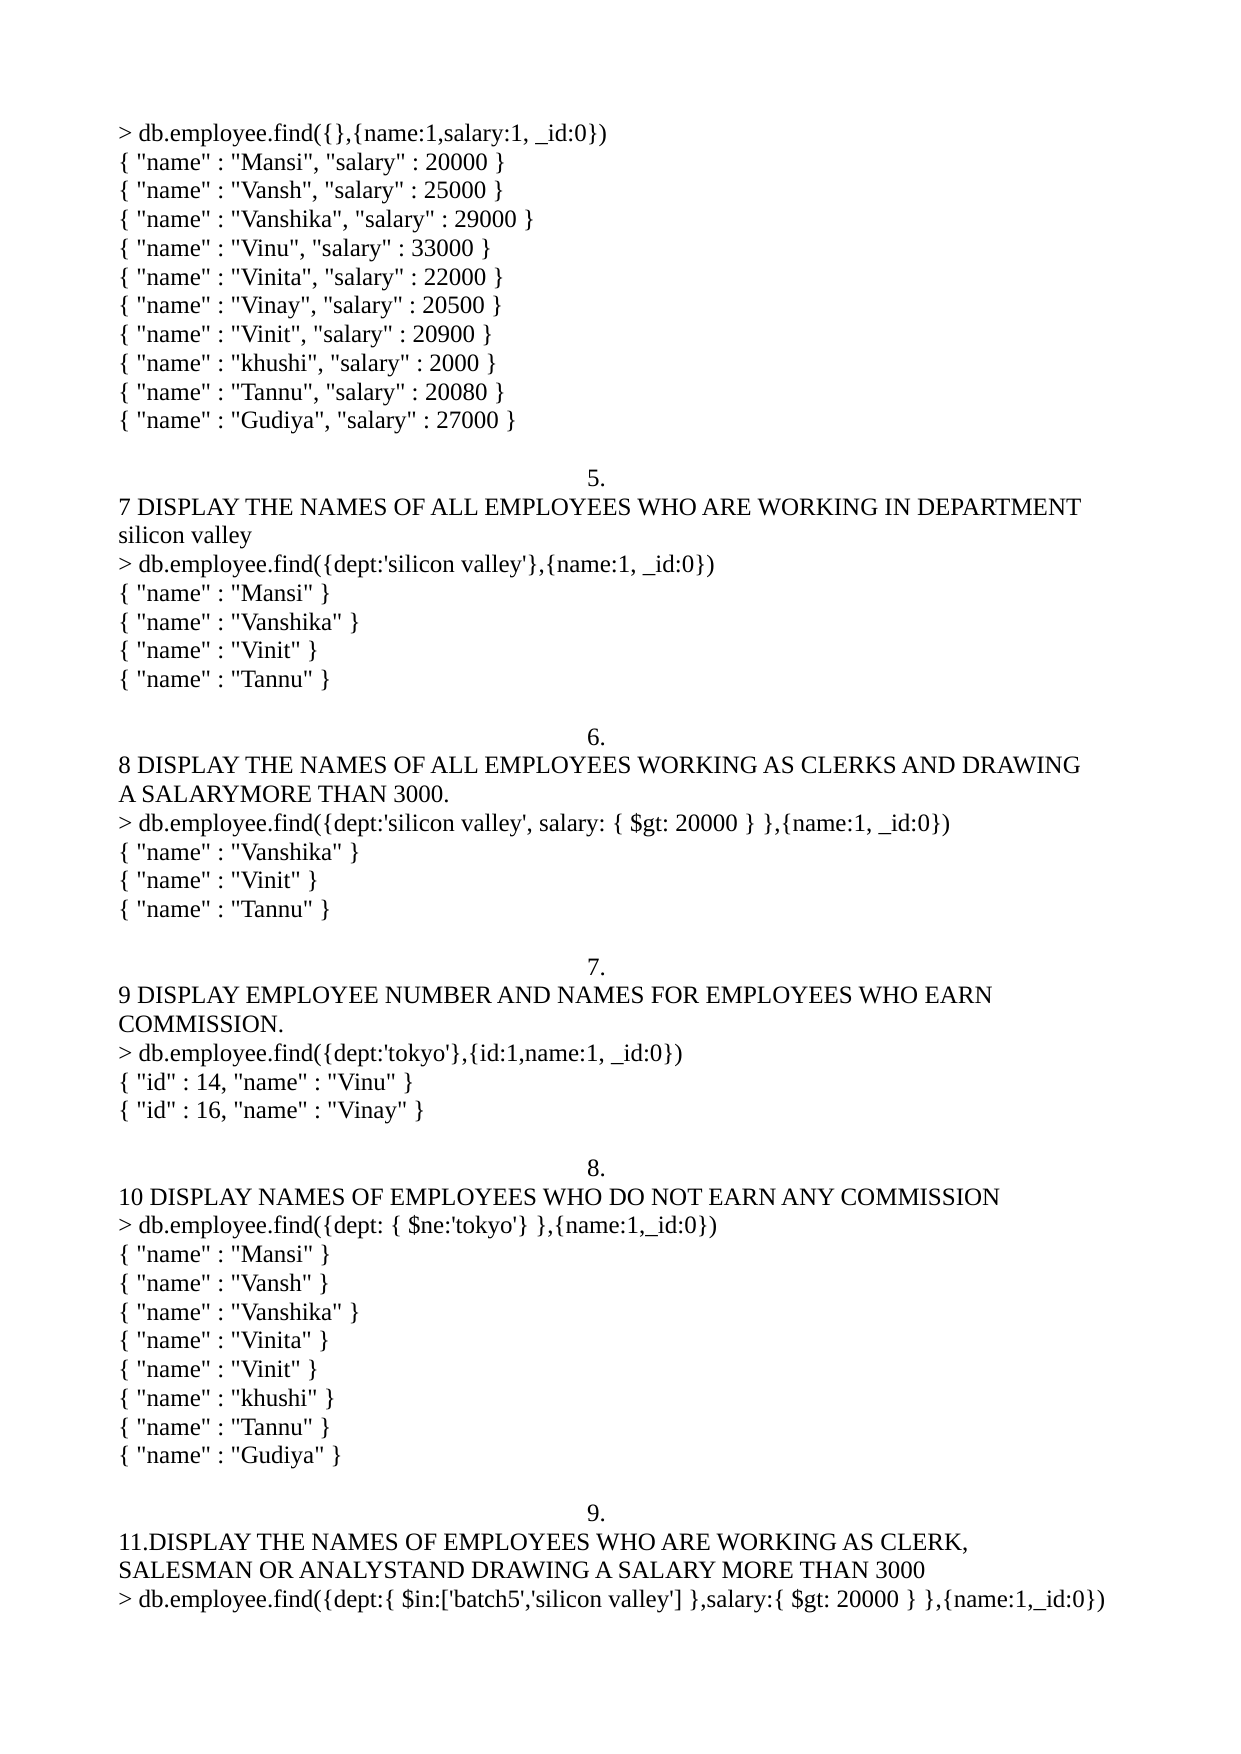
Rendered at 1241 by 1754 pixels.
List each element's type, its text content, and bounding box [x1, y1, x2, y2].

text { "name" : "Vinit" } [118, 866, 1122, 894]
text 8. [118, 1153, 1122, 1182]
text { "name" : "khushi", "salary" : 2000 } [118, 348, 1122, 377]
text SALESMAN OR ANALYSTAND DRAWING A SALARY MORE THAN 3000 [118, 1556, 1122, 1584]
text { "name" : "Vinita" } [118, 1326, 1122, 1354]
text { "name" : "Mansi" } [118, 1239, 1122, 1268]
text { "name" : "Vinit" } [118, 636, 1122, 664]
text { "name" : "Mansi" } [118, 578, 1122, 607]
text 9 DISPLAY EMPLOYEE NUMBER AND NAMES FOR EMPLOYEES WHO EARN [118, 981, 1122, 1009]
text 7. [118, 952, 1122, 981]
text { "name" : "Vansh" } [118, 1268, 1122, 1297]
text A SALARYMORE THAN 3000. [118, 779, 1122, 808]
text { "name" : "Vinit" } [118, 1354, 1122, 1383]
text { "id" : 14, "name" : "Vinu" } [118, 1067, 1122, 1096]
text > db.employee.find({dept:{ $in:['batch5','silicon valley'] },salary:{ $gt: 20000 } },{name:1,_id:0}) [118, 1584, 1122, 1613]
text { "name" : "Vanshika" } [118, 607, 1122, 636]
text { "name" : "Vinit", "salary" : 20900 } [118, 319, 1122, 348]
text 6. [118, 722, 1122, 751]
text { "name" : "Vanshika" } [118, 837, 1122, 866]
text 7 DISPLAY THE NAMES OF ALL EMPLOYEES WHO ARE WORKING IN DEPARTMENT [118, 492, 1122, 521]
text { "name" : "Mansi", "salary" : 20000 } [118, 147, 1122, 176]
text > db.employee.find({dept:'silicon valley', salary: { $gt: 20000 } },{name:1, _id:0}) [118, 808, 1122, 837]
text 11.DISPLAY THE NAMES OF EMPLOYEES WHO ARE WORKING AS CLERK, [118, 1527, 1122, 1556]
text 9. [118, 1498, 1122, 1527]
text { "name" : "Tannu" } [118, 1412, 1122, 1441]
text 8 DISPLAY THE NAMES OF ALL EMPLOYEES WORKING AS CLERKS AND DRAWING [118, 751, 1122, 779]
text { "name" : "Tannu" } [118, 894, 1122, 923]
text > db.employee.find({},{name:1,salary:1, _id:0}) [118, 118, 1122, 147]
text { "name" : "Tannu" } [118, 664, 1122, 693]
text silicon valley [118, 521, 1122, 549]
text { "id" : 16, "name" : "Vinay" } [118, 1096, 1122, 1124]
text { "name" : "Gudiya", "salary" : 27000 } [118, 406, 1122, 434]
text { "name" : "Gudiya" } [118, 1441, 1122, 1469]
text { "name" : "Vansh", "salary" : 25000 } [118, 176, 1122, 204]
text { "name" : "Vanshika" } [118, 1297, 1122, 1326]
text > db.employee.find({dept:'silicon valley'},{name:1, _id:0}) [118, 549, 1122, 578]
text 5. [118, 463, 1122, 492]
text { "name" : "Vinay", "salary" : 20500 } [118, 291, 1122, 319]
text { "name" : "Vanshika", "salary" : 29000 } [118, 204, 1122, 233]
text 10 DISPLAY NAMES OF EMPLOYEES WHO DO NOT EARN ANY COMMISSION [118, 1182, 1122, 1211]
text COMMISSION. [118, 1009, 1122, 1038]
text > db.employee.find({dept:'tokyo'},{id:1,name:1, _id:0}) [118, 1038, 1122, 1067]
text { "name" : "khushi" } [118, 1383, 1122, 1412]
text { "name" : "Vinu", "salary" : 33000 } [118, 233, 1122, 262]
text { "name" : "Vinita", "salary" : 22000 } [118, 262, 1122, 291]
text > db.employee.find({dept: { $ne:'tokyo'} },{name:1,_id:0}) [118, 1211, 1122, 1239]
text { "name" : "Tannu", "salary" : 20080 } [118, 377, 1122, 406]
